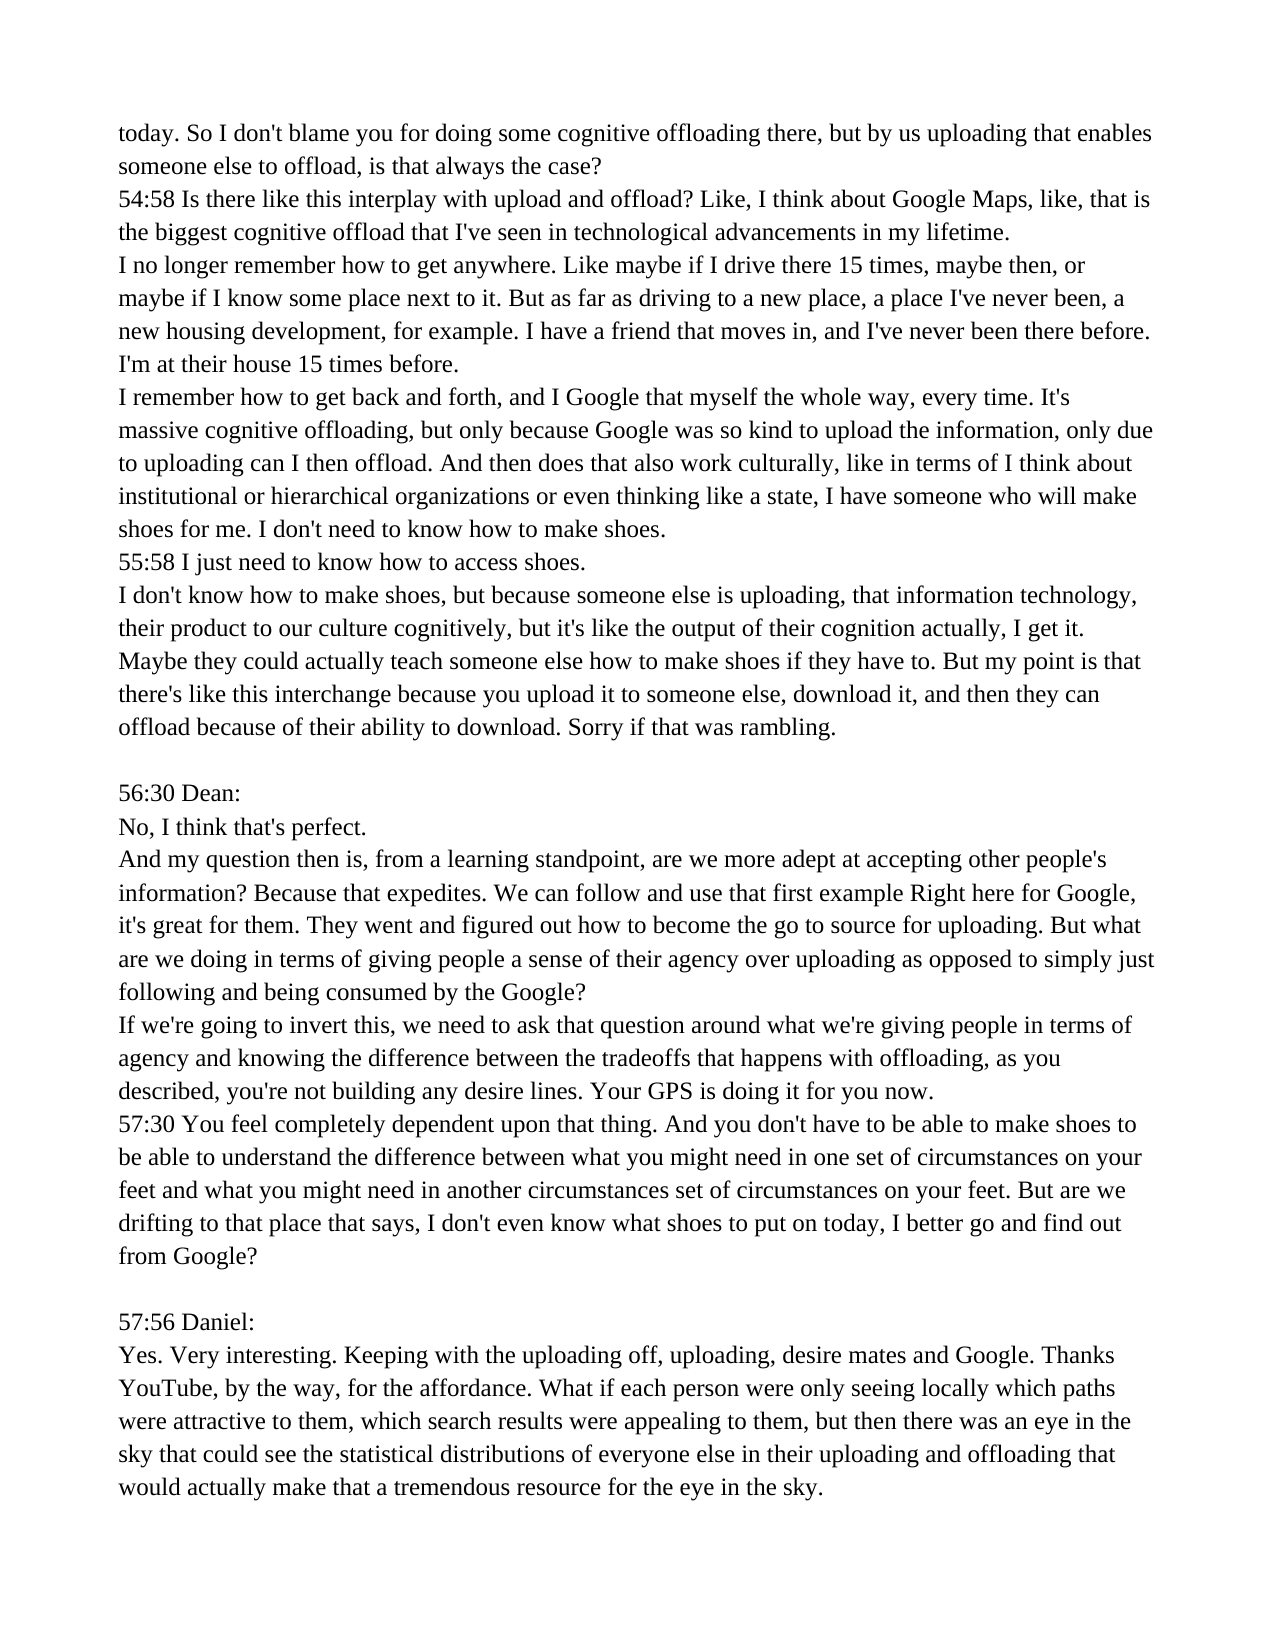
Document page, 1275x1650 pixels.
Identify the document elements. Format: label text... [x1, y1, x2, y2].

text today. So I don't blame you for doing some cognitive offloading there, but by us uploading that enables someone else to offload, is that always the case? [118, 118, 1157, 180]
text I remember how to get back and forth, and I Google that myself the whole way, every time. It's massive cognitive offloading, but only because Google was so kind to upload the information, only due to uploading can I then offload. And then does that also work culturally, like in terms of I think about institutional or hierarchical organizations or even thinking like a state, I have someone who will make shoes for me. I don't need to know how to make shoes. [118, 382, 1157, 543]
text 55:58 I just need to know how to access shoes. [118, 547, 1157, 576]
text I don't know how to make shoes, but because someone else is uploading, that information technology, their product to our culture cognitively, but it's like the output of their cognition actually, I get it. Maybe they could actually teach someone else how to make shoes if they have to. But my point is that there's like this interchange because you upload it to someone else, download it, and then they can offload because of their ability to download. Sorry if that was rambling. [118, 580, 1157, 741]
text If we're going to invert this, we need to ask that question around what we're giving people in terms of agency and knowing the difference between the tradeoffs that happens with offloading, as you described, you're not building any desire lines. Your GPS is doing it for you now. [118, 1010, 1157, 1104]
text 57:56 Daniel: [118, 1307, 1157, 1336]
text And my question then is, from a learning standpoint, are we more adept at accepting other people's information? Because that expedites. We can follow and use that first example Right here for Google, it's great for them. They went and figured out how to become the go to source for uploading. But what are we doing in terms of giving people a sense of their agency over uploading as opposed to simply just following and being consumed by the Google? [118, 844, 1157, 1005]
text No, I think that's perfect. [118, 812, 1157, 840]
text 56:30 Dean: [118, 778, 1157, 807]
text Yes. Very interesting. Keeping with the uploading off, uploading, desire mates and Google. Thanks YouTube, by the way, for the affordance. What if each person were only seeing locally which paths were attractive to them, which search results were appealing to them, but then there was an eye in the sky that could see the statistical distributions of everyone else in their uploading and offloading that would actually make that a tremendous resource for the eye in the sky. [118, 1340, 1157, 1501]
text 57:30 You feel completely dependent upon that thing. And you don't have to be able to make shoes to be able to understand the difference between what you might need in one set of circumstances on your feet and what you might need in another circumstances set of circumstances on your feet. But are we drifting to that place that says, I don't even know what shoes to put on today, I better go and find out from Google? [118, 1109, 1157, 1269]
text I no longer remember how to get anywhere. Like maybe if I drive there 15 times, maybe then, or maybe if I know some place next to it. But as far as driving to a new place, a place I've never been, a new housing development, for example. I have a friend that moves in, and I've never been there before. I'm at their house 15 times before. [118, 250, 1157, 378]
text 54:58 Is there like this interplay with upload and offload? Like, I think about Google Maps, like, that is the biggest cognitive offload that I've seen in technological advancements in my lifetime. [118, 184, 1157, 246]
